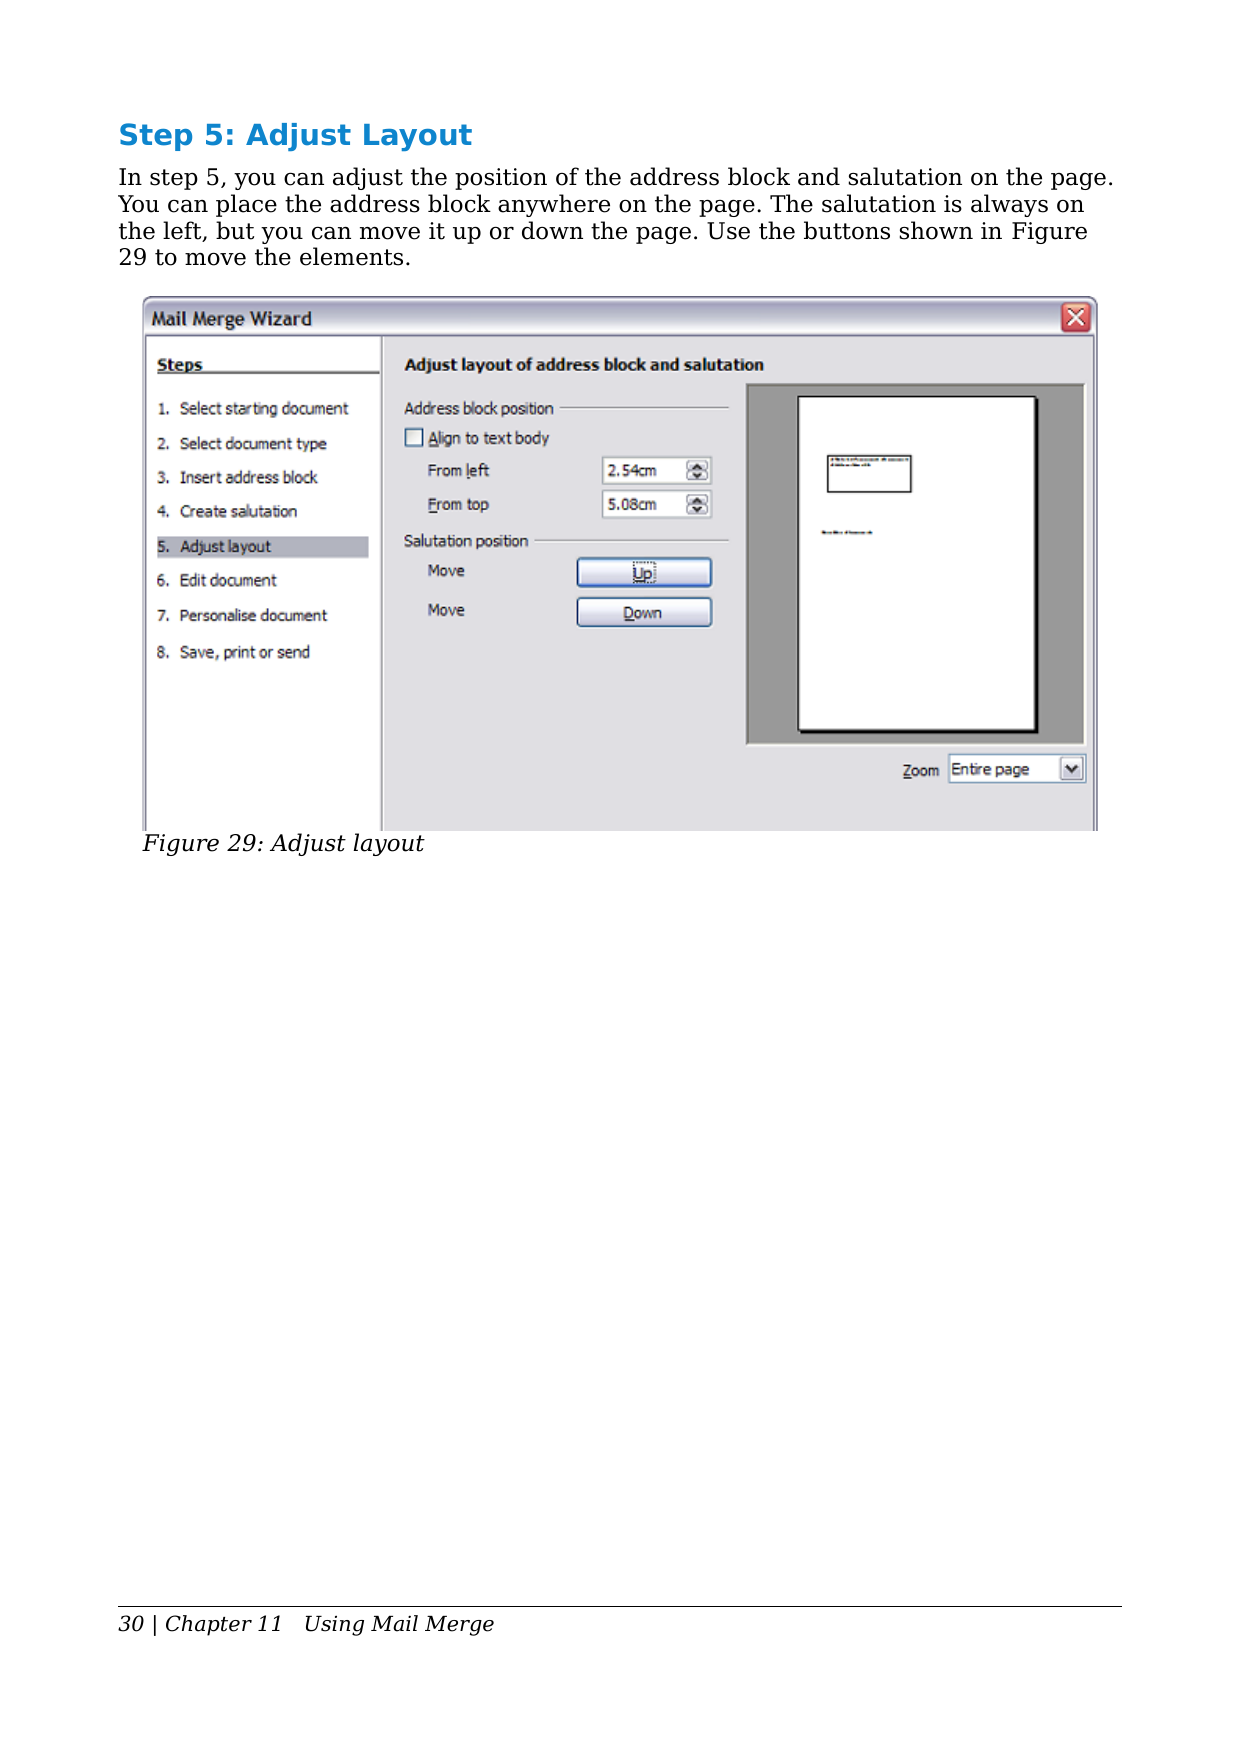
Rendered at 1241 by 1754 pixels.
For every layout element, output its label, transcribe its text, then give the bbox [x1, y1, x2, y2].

text In step 5, you can adjust the position of the address block and salutation on the page. You can place the address block anywhere on the page. The salutation is always on the left, but you can move it up or down the page. Use the buttons shown in Figure 29 to move the elements. [118, 164, 1122, 271]
subtitle Step 5: Adjust Layout [118, 118, 1122, 152]
picture [142, 296, 1098, 831]
text Figure 29: Adjust layout [143, 831, 1097, 857]
